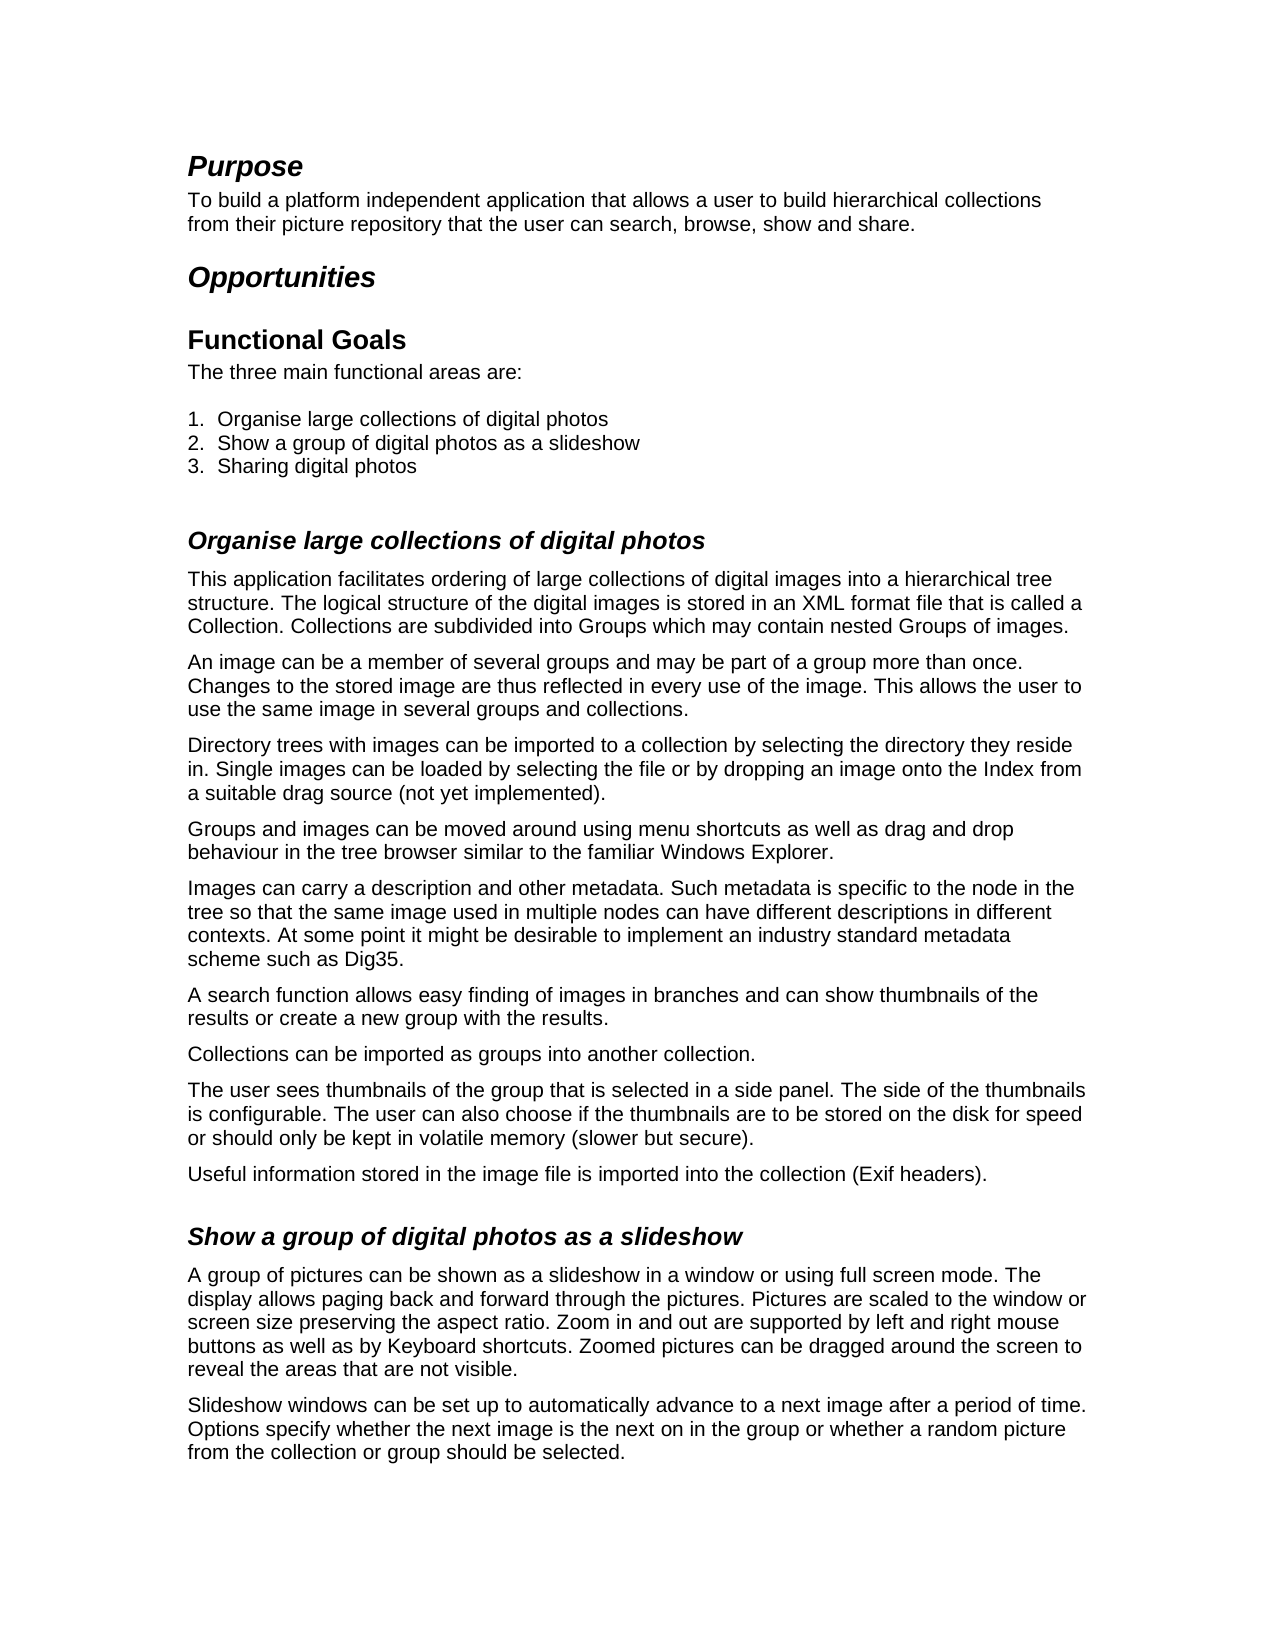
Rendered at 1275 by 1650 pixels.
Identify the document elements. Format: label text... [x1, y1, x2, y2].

text Images can carry a description and other metadata. Such metadata is specific to the node in the tree so that the same image used in multiple nodes can have different descriptions in different contexts. At some point it might be desirable to implement an industry standard metadata scheme such as Dig35. [187, 877, 1087, 971]
text Useful information stored in the image file is imported into the collection (Exif headers). [187, 1162, 1087, 1186]
text This application facilitates ordering of large collections of digital images into a hierarchical tree structure. The logical structure of the digital images is stored in an XML format file that is called a Collection. Collections are subdivided into Groups which may contain nested Groups of images. [187, 568, 1087, 638]
subtitle Purpose [187, 150, 1087, 182]
text A search function allows easy finding of images in branches and can show thumbnails of the results or create a new group with the results. [187, 983, 1087, 1030]
subtitle Show a group of digital photos as a slideshow [187, 1223, 1087, 1251]
list Show a group of digital photos as a slideshow [187, 431, 1087, 455]
text The three main functional areas are: [187, 361, 1087, 384]
text To build a platform independent application that allows a user to build hierarchical collections from their picture repository that the user can search, browse, show and share. [187, 189, 1087, 236]
subtitle Opportunities [187, 261, 1087, 293]
text Collections can be imported as groups into another collection. [187, 1043, 1087, 1066]
list Organise large collections of digital photos [187, 408, 1087, 431]
text Directory trees with images can be imported to a collection by selecting the directory they reside in. Single images can be loaded by selecting the file or by dropping an image onto the Index from a suitable drag source (not yet implemented). [187, 734, 1087, 804]
text Slideshow windows can be set up to automatically advance to a next image after a period of time. Options specify whether the next image is the next on in the group or whether a random picture from the collection or group should be selected. [187, 1394, 1087, 1464]
list Sharing digital photos [187, 455, 1087, 478]
text A group of pictures can be shown as a slideshow in a window or using full screen mode. The display allows paging back and forward through the pictures. Pictures are scaled to the window or screen size preserving the aspect ratio. Zoom in and out are supported by left and right mouse buttons as well as by Keyboard shortcuts. Zoomed pictures can be dragged around the screen to reveal the areas that are not visible. [187, 1263, 1087, 1381]
subtitle Organise large collections of digital photos [187, 527, 1087, 555]
text The user sees thumbnails of the group that is selected in a side panel. The side of the thumbnails is configurable. The user can also choose if the thumbnails are to be stored on the disk for speed or should only be kept in volatile memory (slower but secure). [187, 1079, 1087, 1149]
subtitle Functional Goals [187, 324, 1087, 354]
text An image can be a member of several groups and may be part of a group more than once. Changes to the stored image are thus reflected in every use of the image. This allows the user to use the same image in several groups and collections. [187, 651, 1087, 721]
text Groups and images can be moved around using menu shortcuts as well as drag and drop behaviour in the tree browser similar to the familiar Windows Explorer. [187, 817, 1087, 864]
